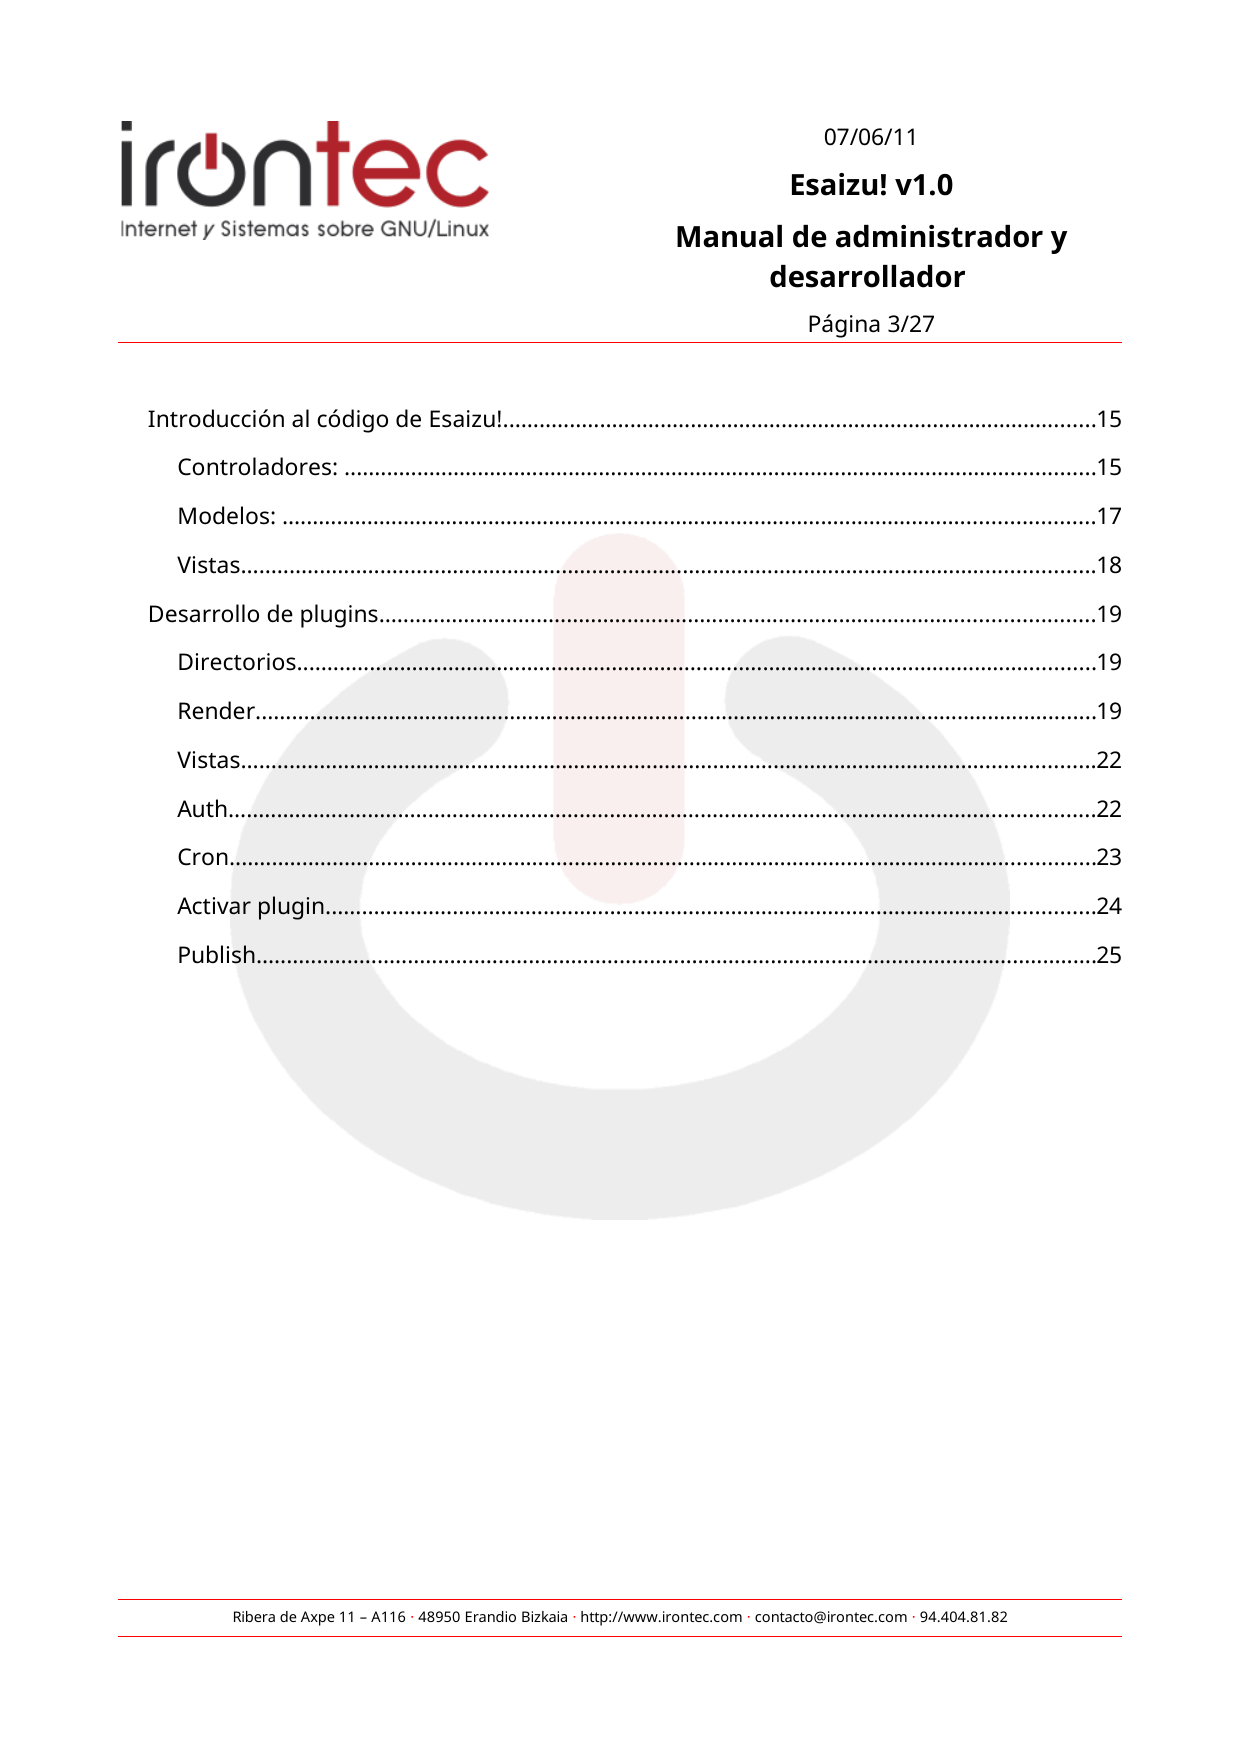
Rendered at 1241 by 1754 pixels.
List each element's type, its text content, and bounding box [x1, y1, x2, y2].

picture [230, 824, 1010, 841]
picture [230, 726, 1010, 744]
picture [230, 533, 1010, 549]
picture [230, 580, 1010, 598]
text Vistas 22 [177, 744, 1122, 775]
text Modelos: 17 [177, 500, 1122, 531]
picture [121, 121, 489, 240]
text Vistas 18 [177, 549, 1122, 580]
picture [230, 921, 1010, 939]
text Controladores: 15 [177, 451, 1122, 482]
picture [230, 629, 1010, 646]
picture [230, 872, 1010, 890]
text Render 19 [177, 695, 1122, 726]
text Cron 23 [177, 841, 1122, 872]
picture [230, 775, 1010, 793]
picture [230, 677, 1010, 695]
text Auth 22 [177, 793, 1122, 824]
picture [230, 970, 1010, 1220]
text Desarrollo de plugins 19 [148, 598, 1122, 629]
text Introducción al código de Esaizu! 15 [148, 403, 1122, 434]
text Activar plugin 24 [177, 890, 1122, 921]
text Publish 25 [177, 939, 1122, 970]
text Directorios 19 [177, 646, 1122, 677]
